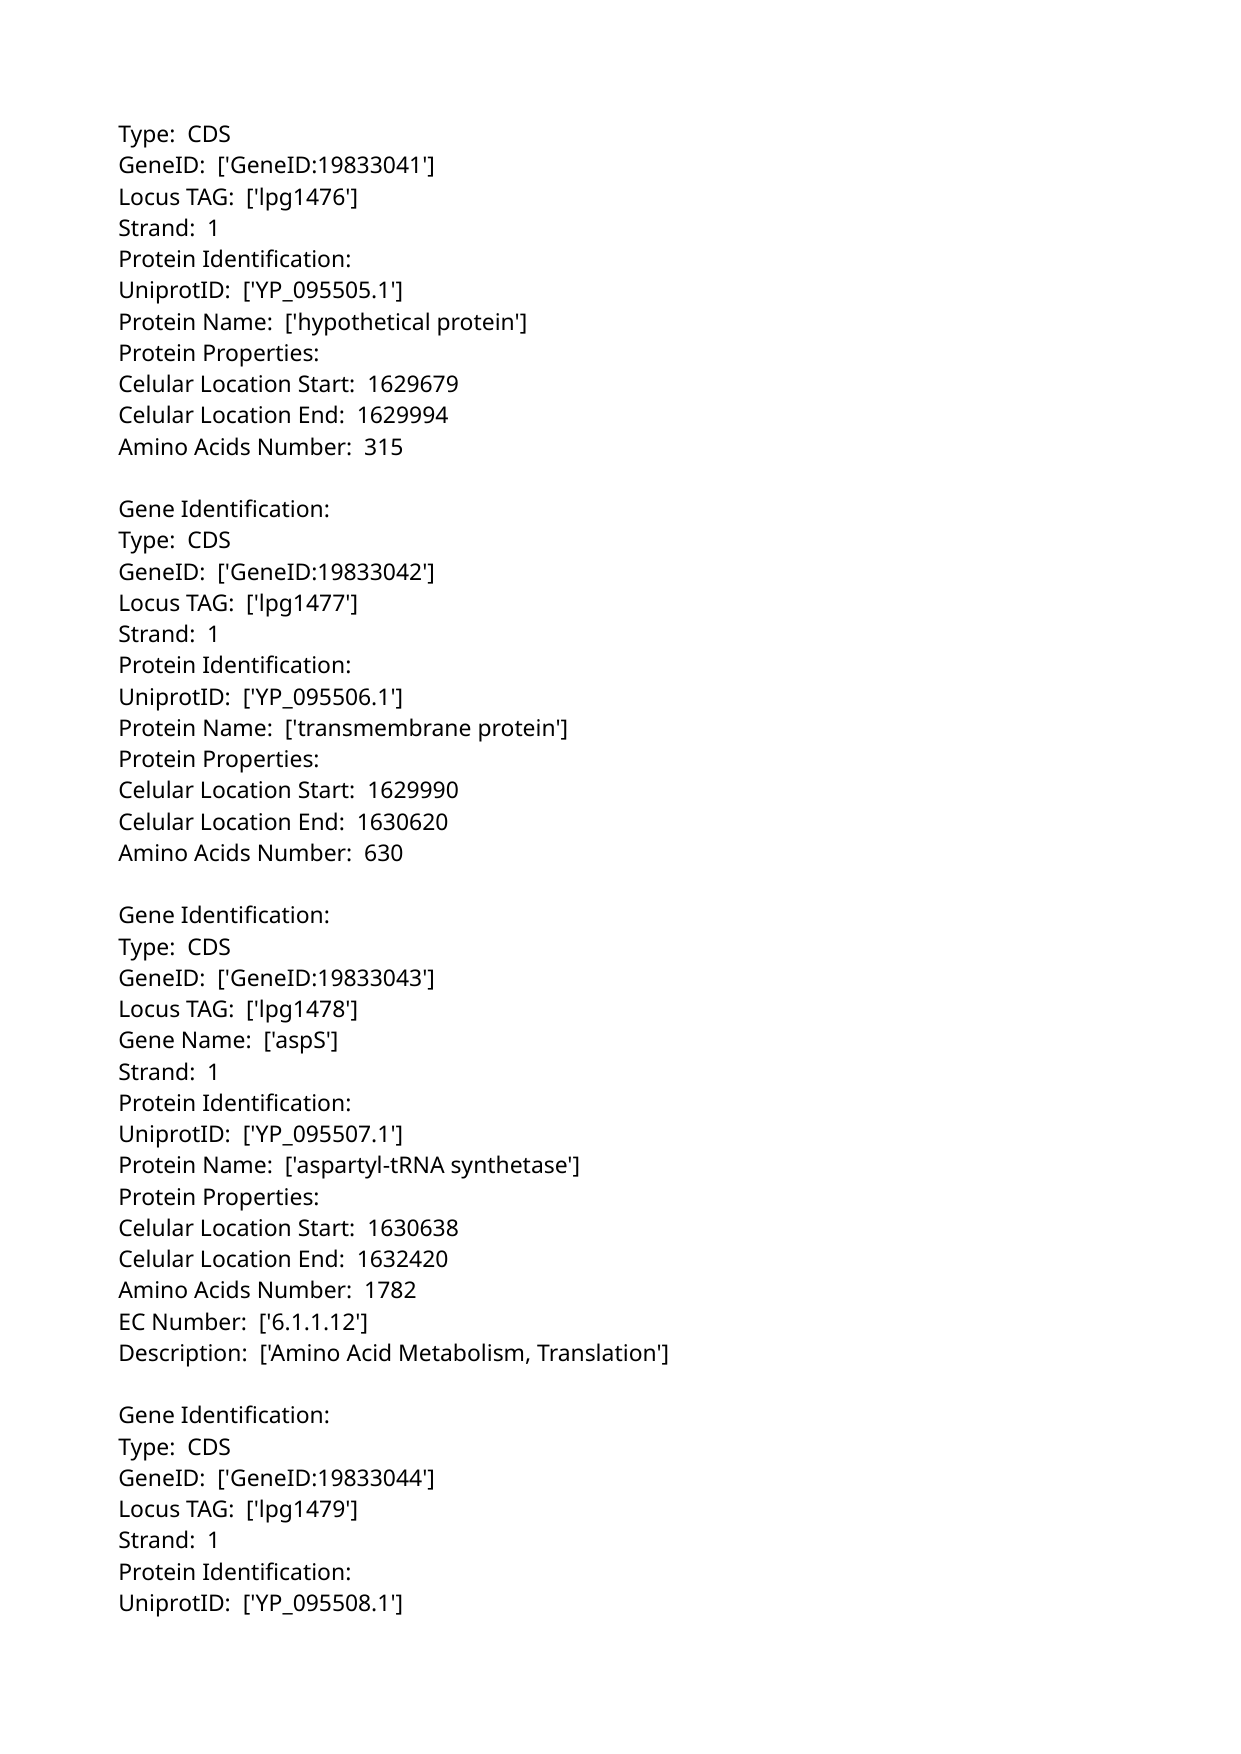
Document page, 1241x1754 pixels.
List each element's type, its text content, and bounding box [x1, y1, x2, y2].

text Type: CDS [118, 1431, 1122, 1462]
text Gene Identification: [118, 899, 1122, 931]
text Type: CDS [118, 931, 1122, 962]
text Protein Name: ['transmembrane protein'] [118, 712, 1122, 743]
text Gene Identification: [118, 1399, 1122, 1431]
text Celular Location End: 1630620 [118, 806, 1122, 837]
text Amino Acids Number: 1782 [118, 1274, 1122, 1306]
text Protein Properties: [118, 1181, 1122, 1212]
text Locus TAG: ['lpg1477'] [118, 587, 1122, 618]
text Protein Name: ['hypothetical protein'] [118, 306, 1122, 337]
text Celular Location End: 1629994 [118, 399, 1122, 431]
text Locus TAG: ['lpg1478'] [118, 993, 1122, 1024]
text Celular Location Start: 1630638 [118, 1212, 1122, 1243]
text Description: ['Amino Acid Metabolism, Translation'] [118, 1337, 1122, 1368]
text Type: CDS [118, 118, 1122, 149]
text Strand: 1 [118, 1056, 1122, 1087]
text GeneID: ['GeneID:19833041'] [118, 149, 1122, 181]
text Celular Location End: 1632420 [118, 1243, 1122, 1274]
text Protein Identification: [118, 649, 1122, 681]
text Locus TAG: ['lpg1476'] [118, 181, 1122, 212]
text GeneID: ['GeneID:19833044'] [118, 1462, 1122, 1493]
text UniprotID: ['YP_095507.1'] [118, 1118, 1122, 1149]
text EC Number: ['6.1.1.12'] [118, 1306, 1122, 1337]
text Gene Name: ['aspS'] [118, 1024, 1122, 1056]
text Strand: 1 [118, 1524, 1122, 1556]
text Protein Identification: [118, 1556, 1122, 1587]
text Protein Properties: [118, 337, 1122, 368]
text UniprotID: ['YP_095506.1'] [118, 681, 1122, 712]
text Protein Name: ['aspartyl-tRNA synthetase'] [118, 1149, 1122, 1181]
text Celular Location Start: 1629679 [118, 368, 1122, 399]
text Gene Identification: [118, 493, 1122, 524]
text GeneID: ['GeneID:19833042'] [118, 556, 1122, 587]
text Amino Acids Number: 315 [118, 431, 1122, 462]
text UniprotID: ['YP_095505.1'] [118, 274, 1122, 306]
text Locus TAG: ['lpg1479'] [118, 1493, 1122, 1524]
text Type: CDS [118, 524, 1122, 556]
text Amino Acids Number: 630 [118, 837, 1122, 868]
text Protein Identification: [118, 1087, 1122, 1118]
text Protein Properties: [118, 743, 1122, 774]
text Celular Location Start: 1629990 [118, 774, 1122, 806]
text UniprotID: ['YP_095508.1'] [118, 1587, 1122, 1618]
text Strand: 1 [118, 618, 1122, 649]
text GeneID: ['GeneID:19833043'] [118, 962, 1122, 993]
text Protein Identification: [118, 243, 1122, 274]
text Strand: 1 [118, 212, 1122, 243]
